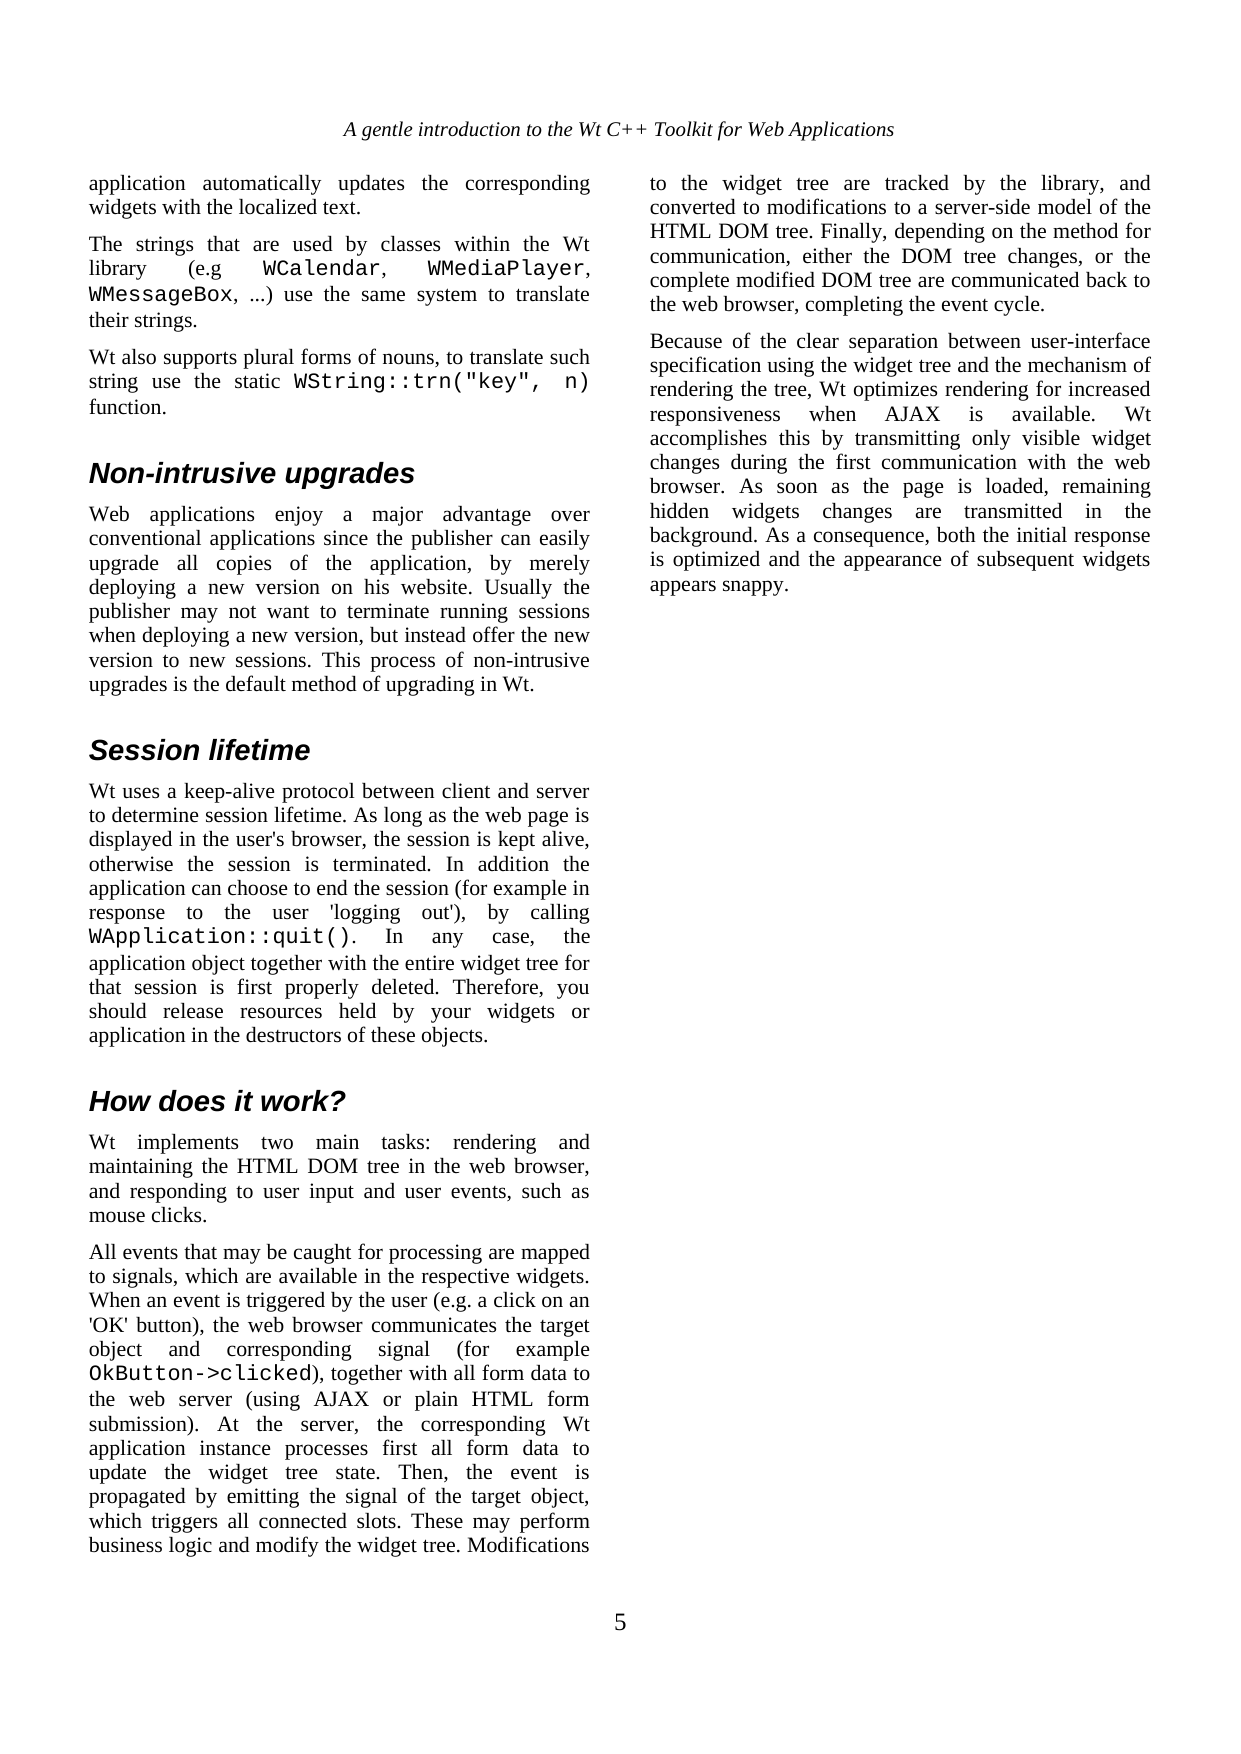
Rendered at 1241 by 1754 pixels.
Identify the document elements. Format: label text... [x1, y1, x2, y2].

text Web applications enjoy a major advantage over conventional applications since the publisher can easily upgrade all copies of the application, by merely deploying a new version on his website. Usually the publisher may not want to terminate running sessions when deploying a new version, but instead offer the new version to new sessions. This process of non-intrusive upgrades is the default method of upgrading in Wt. [88, 502, 591, 696]
subtitle Session lifetime [88, 734, 591, 766]
text Because of the clear separation between user-interface specification using the widget tree and the mechanism of rendering the tree, Wt optimizes rendering for increased responsiveness when AJAX is available. Wt accomplishes this by transmitting only visible widget changes during the first communication with the web browser. As soon as the page is loaded, remaining hidden widgets changes are transmitted in the background. As a consequence, both the initial response is optimized and the appearance of subsequent widgets appears snappy. [649, 329, 1152, 596]
text to the widget tree are tracked by the library, and converted to modifications to a server-side model of the HTML DOM tree. Finally, depending on the method for communication, either the DOM tree changes, or the complete modified DOM tree are communicated back to the web browser, completing the event cycle. [649, 171, 1152, 316]
text Wt also supports plural forms of nouns, to translate such string use the static WString::trn("key", n) function. [88, 345, 591, 419]
subtitle How does it work? [88, 1085, 591, 1118]
text Wt implements two main tasks: rendering and maintaining the HTML DOM tree in the web browser, and responding to user input and user events, such as mouse clicks. [88, 1130, 591, 1227]
text application automatically updates the corresponding widgets with the localized text. [88, 171, 591, 219]
text The strings that are used by classes within the Wt library (e.g WCalendar, WMediaPlayer, WMessageBox, ...) use the same system to translate their strings. [88, 232, 591, 332]
text All events that may be caught for processing are mapped to signals, which are available in the respective widgets. When an event is triggered by the user (e.g. a click on an 'OK' button), the web browser communicates the target object and corresponding signal (for example OkButton->clicked), together with all form data to the web server (using AJAX or plain HTML form submission). At the server, the corresponding Wt application instance processes first all form data to update the widget tree state. Then, the event is propagated by emitting the signal of the target object, which triggers all connected slots. These may perform business logic and modify the widget tree. Modifications [88, 1240, 591, 1557]
subtitle Non-intrusive upgrades [88, 457, 591, 489]
text Wt uses a keep-alive protocol between client and server to determine session lifetime. As long as the web page is displayed in the user's browser, the session is kept alive, otherwise the session is terminated. In addition the application can choose to end the session (for example in response to the user 'logging out'), by calling WApplication::quit(). In any case, the application object together with the entire widget tree for that session is first properly deleted. Therefore, you should release resources held by your widgets or application in the destructors of these objects. [88, 779, 591, 1048]
